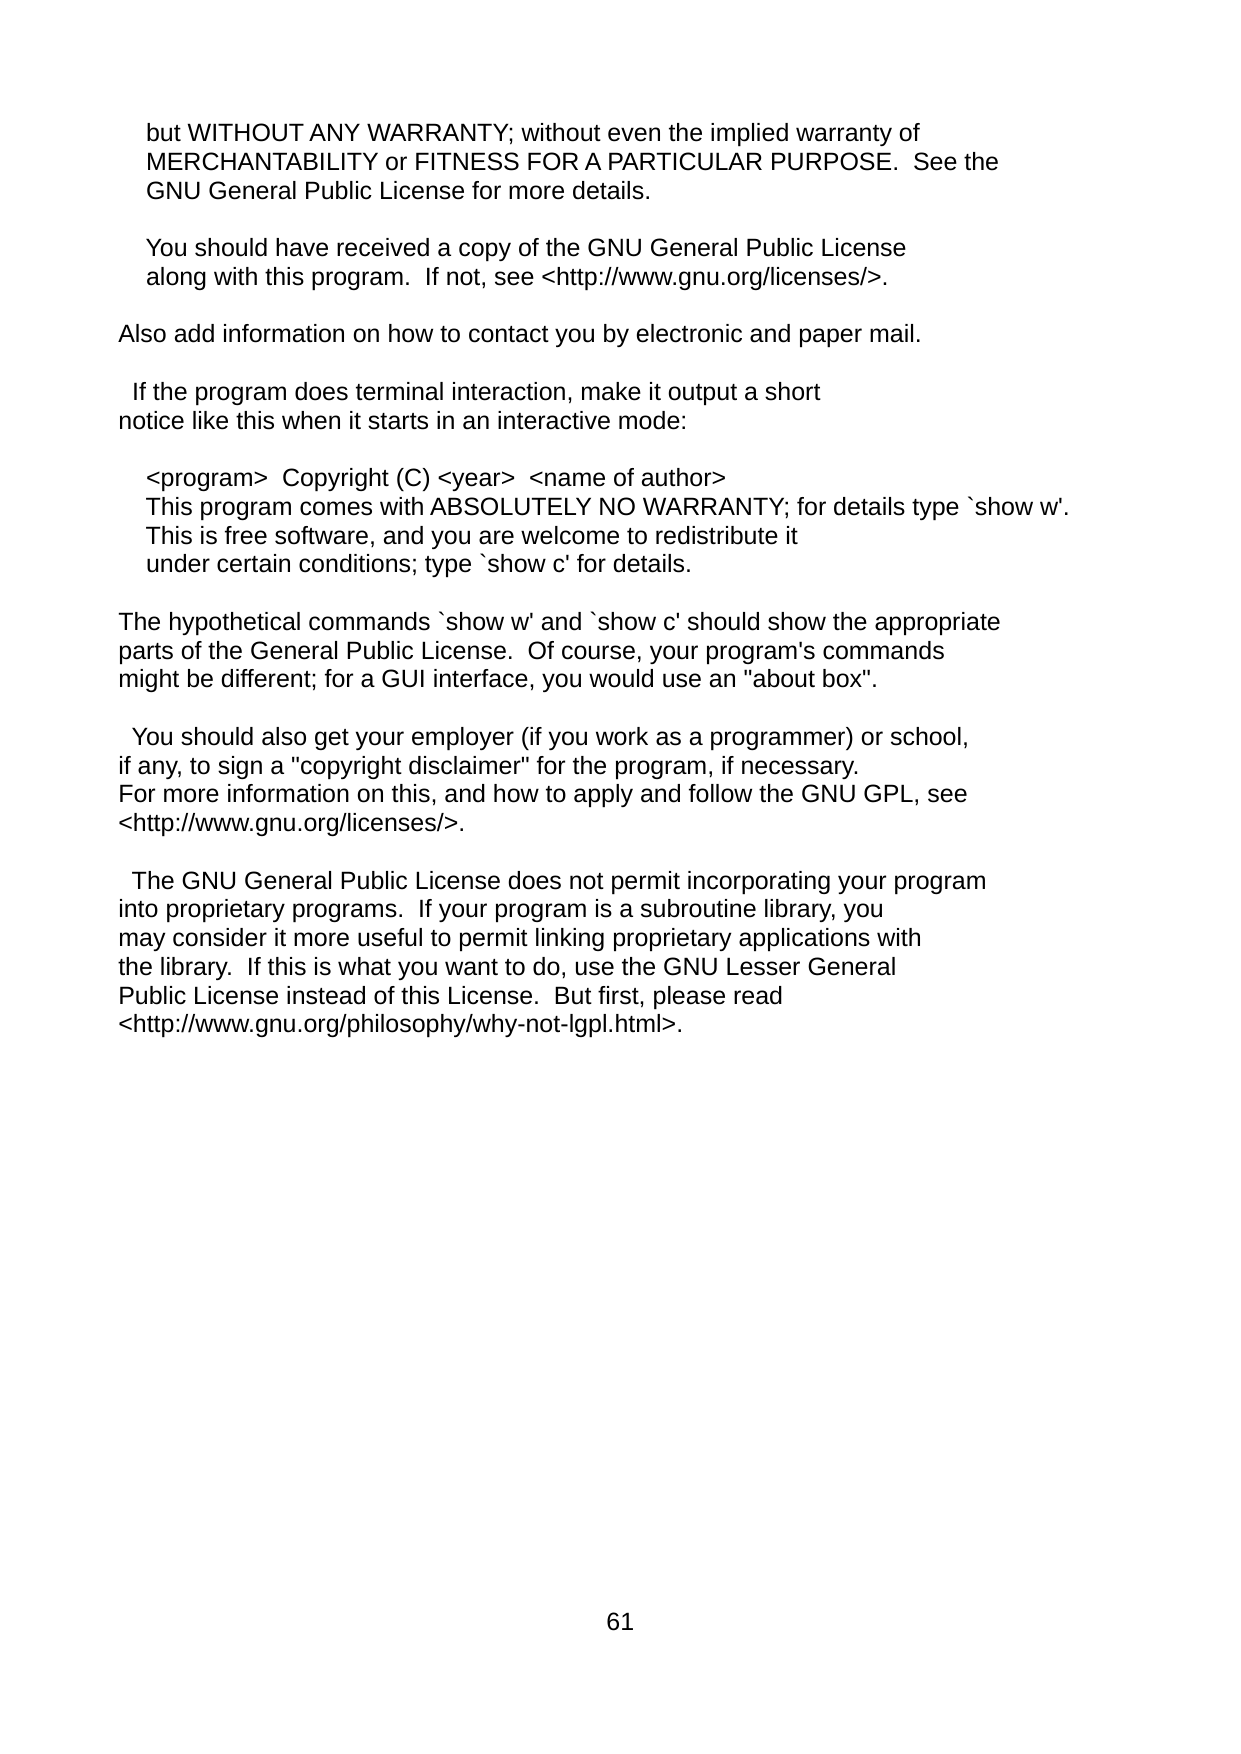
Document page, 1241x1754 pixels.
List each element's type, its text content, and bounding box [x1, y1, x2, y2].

text You should have received a copy of the GNU General Public License [118, 233, 1122, 262]
text Public License instead of this License. But first, please read [118, 981, 1122, 1009]
text might be different; for a GUI interface, you would use an "about box". [118, 664, 1122, 693]
text parts of the General Public License. Of course, your program's commands [118, 636, 1122, 664]
text <program> Copyright (C) <year> <name of author> [118, 463, 1122, 492]
text but WITHOUT ANY WARRANTY; without even the implied warranty of [118, 118, 1122, 147]
text <http://www.gnu.org/philosophy/why-not-lgpl.html>. [118, 1009, 1122, 1038]
text notice like this when it starts in an interactive mode: [118, 406, 1122, 434]
text This program comes with ABSOLUTELY NO WARRANTY; for details type `show w'. [118, 492, 1122, 521]
text For more information on this, and how to apply and follow the GNU GPL, see [118, 779, 1122, 808]
text Also add information on how to contact you by electronic and paper mail. [118, 319, 1122, 348]
text under certain conditions; type `show c' for details. [118, 549, 1122, 578]
text MERCHANTABILITY or FITNESS FOR A PARTICULAR PURPOSE. See the [118, 147, 1122, 176]
text The hypothetical commands `show w' and `show c' should show the appropriate [118, 607, 1122, 636]
text the library. If this is what you want to do, use the GNU Lesser General [118, 952, 1122, 981]
text This is free software, and you are welcome to redistribute it [118, 521, 1122, 549]
text if any, to sign a "copyright disclaimer" for the program, if necessary. [118, 751, 1122, 779]
text along with this program. If not, see <http://www.gnu.org/licenses/>. [118, 262, 1122, 291]
text If the program does terminal interaction, make it output a short [118, 377, 1122, 406]
text GNU General Public License for more details. [118, 176, 1122, 204]
text may consider it more useful to permit linking proprietary applications with [118, 923, 1122, 952]
text <http://www.gnu.org/licenses/>. [118, 808, 1122, 837]
text into proprietary programs. If your program is a subroutine library, you [118, 894, 1122, 923]
text The GNU General Public License does not permit incorporating your program [118, 866, 1122, 894]
text You should also get your employer (if you work as a programmer) or school, [118, 722, 1122, 751]
